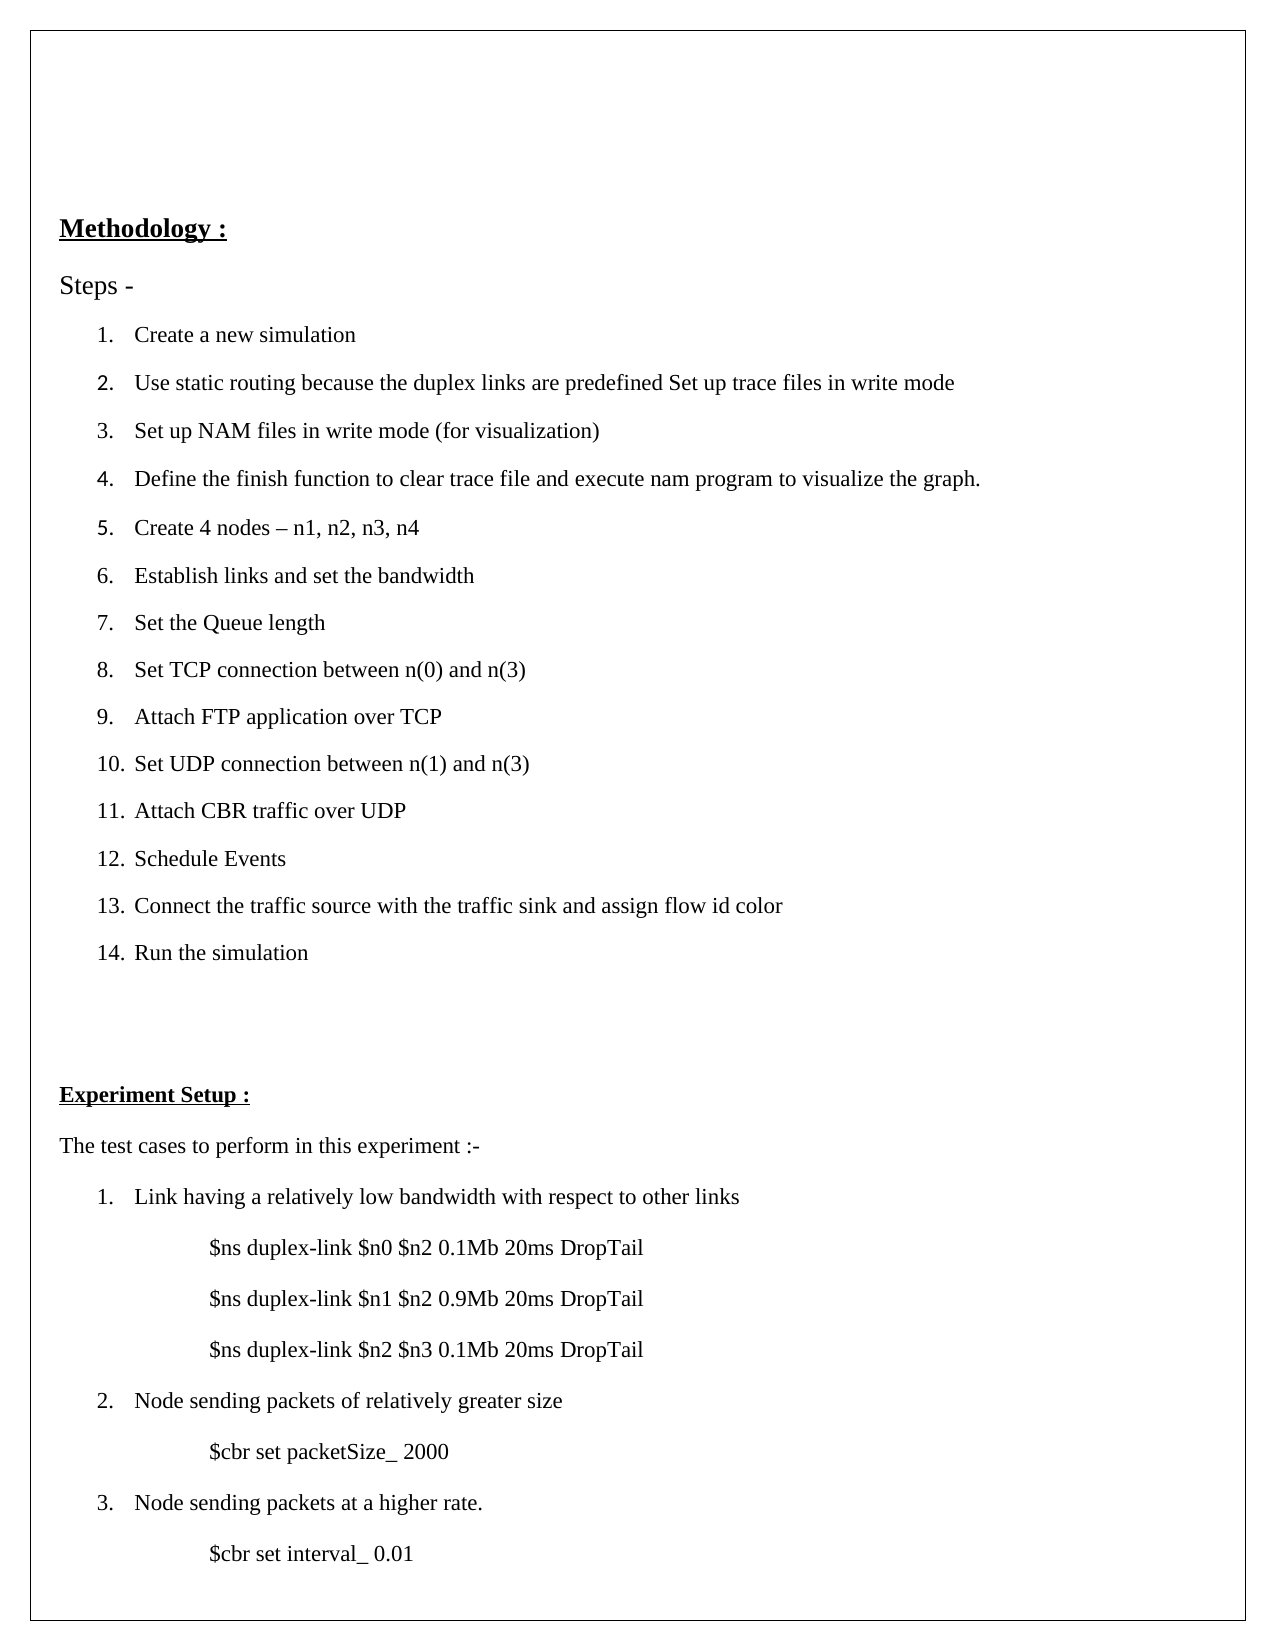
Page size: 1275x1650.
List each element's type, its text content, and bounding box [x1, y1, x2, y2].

list Run the simulation [97, 939, 1216, 966]
text $ns duplex-link $n0 $n2 0.1Mb 20ms DropTail [59, 1234, 1216, 1260]
list Node sending packets of relatively greater size [97, 1387, 1216, 1413]
list Use static routing because the duplex links are predefined Set up trace files in write mode [97, 368, 1216, 396]
list $cbr set packetSize_ 2000 [172, 1438, 1216, 1464]
list Establish links and set the bandwidth [97, 562, 1216, 588]
list Set UDP connection between n(1) and n(3) [97, 750, 1216, 777]
list Link having a relatively low bandwidth with respect to other links [97, 1183, 1216, 1209]
text The test cases to perform in this experiment :- [59, 1132, 1216, 1158]
text $ns duplex-link $n2 $n3 0.1Mb 20ms DropTail [59, 1336, 1216, 1362]
list Connect the traffic source with the traffic sink and assign flow id color [97, 892, 1216, 918]
list Attach FTP application over TCP [97, 703, 1216, 729]
text Experiment Setup : [59, 1081, 1216, 1107]
list Create a new simulation [97, 321, 1216, 347]
list Create 4 nodes – n1, n2, n3, n4 [97, 513, 1216, 541]
list Set TCP connection between n(0) and n(3) [97, 656, 1216, 682]
list Set the Queue length [97, 609, 1216, 635]
list Set up NAM files in write mode (for visualization) [97, 417, 1216, 443]
list Define the finish function to clear trace file and execute nam program to visualize the graph. [97, 464, 1216, 492]
text $cbr set interval_ 0.01 [59, 1540, 1216, 1566]
text $ns duplex-link $n1 $n2 0.9Mb 20ms DropTail [59, 1285, 1216, 1311]
text Methodology : [59, 212, 1216, 243]
text Steps - [59, 269, 1216, 300]
list Attach CBR traffic over UDP [97, 798, 1216, 824]
list Schedule Events [97, 845, 1216, 871]
list Node sending packets at a higher rate. [97, 1489, 1216, 1515]
